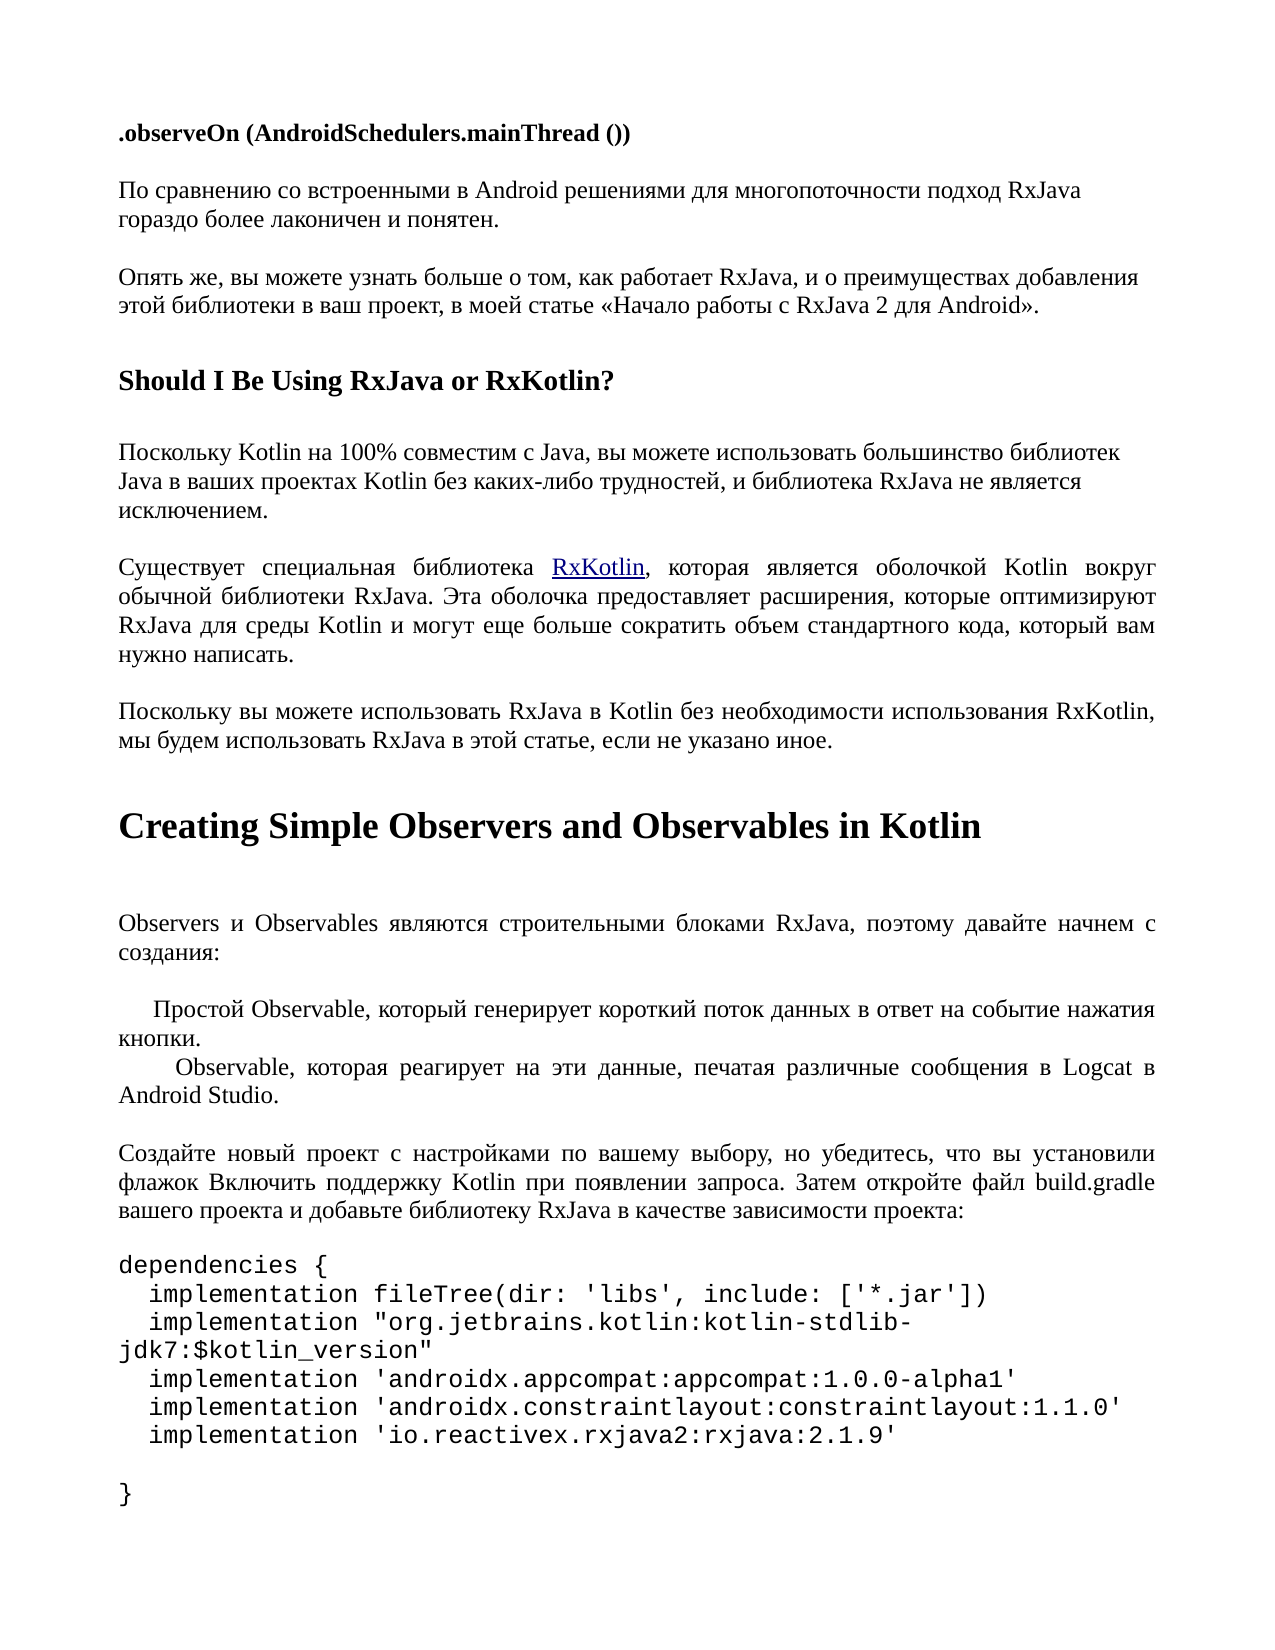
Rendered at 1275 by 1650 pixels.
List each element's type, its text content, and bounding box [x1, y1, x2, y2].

text Поскольку вы можете использовать RxJava в Kotlin без необходимости использования RxKotlin, мы будем использовать RxJava в этой статье, если не указано иное. [118, 696, 1157, 754]
text Существует специальная библиотека RxKotlin, которая является оболочкой Kotlin вокруг обычной библиотеки RxJava. Эта оболочка предоставляет расширения, которые оптимизируют RxJava для среды Kotlin и могут еще больше сократить объем стандартного кода, который вам нужно написать. [118, 552, 1157, 667]
text implementation fileTree(dir: 'libs', include: ['*.jar']) [118, 1281, 1157, 1310]
text implementation 'androidx.appcompat:appcompat:1.0.0-alpha1' [118, 1366, 1157, 1395]
text implementation "org.jetbrains.kotlin:kotlin-stdlib-jdk7:$kotlin_version" [118, 1310, 1157, 1366]
text Создайте новый проект с настройками по вашему выбору, но убедитесь, что вы установили флажок Включить поддержку Kotlin при появлении запроса. Затем откройте файл build.gradle вашего проекта и добавьте библиотеку RxJava в качестве зависимости проекта: [118, 1138, 1157, 1224]
text Простой Observable, который генерирует короткий поток данных в ответ на событие нажатия кнопки. [118, 994, 1157, 1052]
text Observers и Observables являются строительными блоками RxJava, поэтому давайте начнем с создания: [118, 908, 1157, 966]
text Опять же, вы можете узнать больше о том, как работает RxJava, и о преимуществах добавления этой библиотеки в ваш проект, в моей статье «Начало работы с RxJava 2 для Android». [118, 262, 1157, 319]
text Поскольку Kotlin на 100% совместим с Java, вы можете использовать большинство библиотек Java в ваших проектах Kotlin без каких-либо трудностей, и библиотека RxJava не является исключением. [118, 437, 1157, 524]
subtitle Should I Be Using RxJava or RxKotlin? [118, 363, 1157, 396]
text По сравнению со встроенными в Android решениями для многопоточности подход RxJava гораздо более лаконичен и понятен. [118, 176, 1157, 233]
text implementation 'androidx.constraintlayout:constraintlayout:1.1.0' [118, 1395, 1157, 1423]
text } [118, 1480, 1157, 1508]
subtitle Creating Simple Observers and Observables in Kotlin [118, 803, 1157, 846]
text .observeOn (AndroidSchedulers.mainThread ()) [118, 118, 1157, 147]
text dependencies { [118, 1253, 1157, 1281]
text implementation 'io.reactivex.rxjava2:rxjava:2.1.9' [118, 1423, 1157, 1451]
text Observable, которая реагирует на эти данные, печатая различные сообщения в Logcat в Android Studio. [118, 1052, 1157, 1109]
